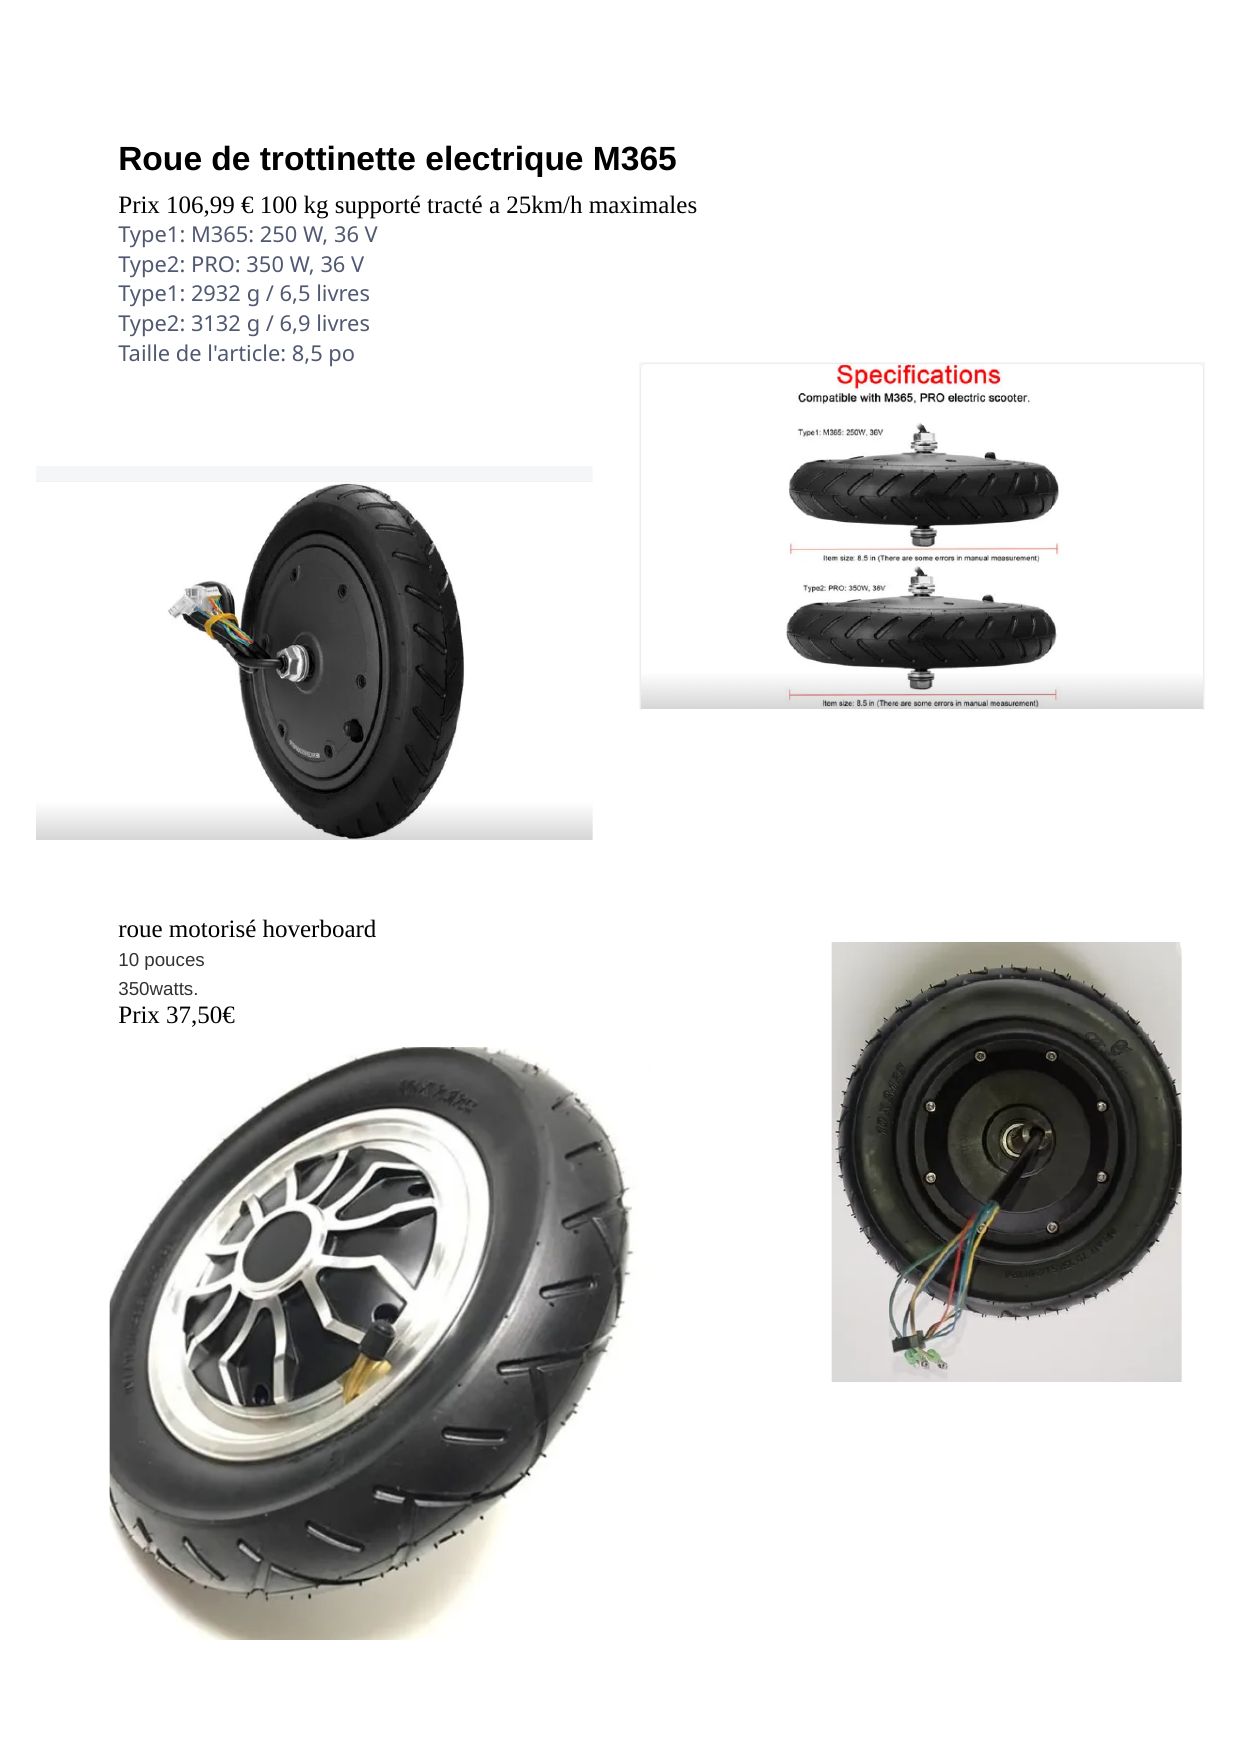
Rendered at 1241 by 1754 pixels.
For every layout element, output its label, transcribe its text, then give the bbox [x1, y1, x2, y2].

text Prix 37,50€ [118, 1000, 831, 1029]
text roue motorisé hoverboard [118, 914, 1122, 943]
text 10 pouces [118, 943, 831, 972]
text Prix 106,99 € 100 kg supporté tracté a 25km/h maximales [118, 190, 1122, 219]
picture [831, 942, 1182, 1382]
picture [639, 362, 1206, 710]
text 350watts. [118, 972, 831, 1000]
picture [109, 1047, 650, 1640]
text Type1: M365: 250 W, 36 V Type2: PRO: 350 W, 36 V [118, 219, 1122, 278]
subtitle Roue de trottinette electrique M365 [118, 139, 1122, 178]
picture [36, 466, 593, 848]
text Taille de l'article: 8,5 po [118, 338, 1122, 368]
text Type1: 2932 g / 6,5 livres Type2: 3132 g / 6,9 livres [118, 278, 1122, 338]
